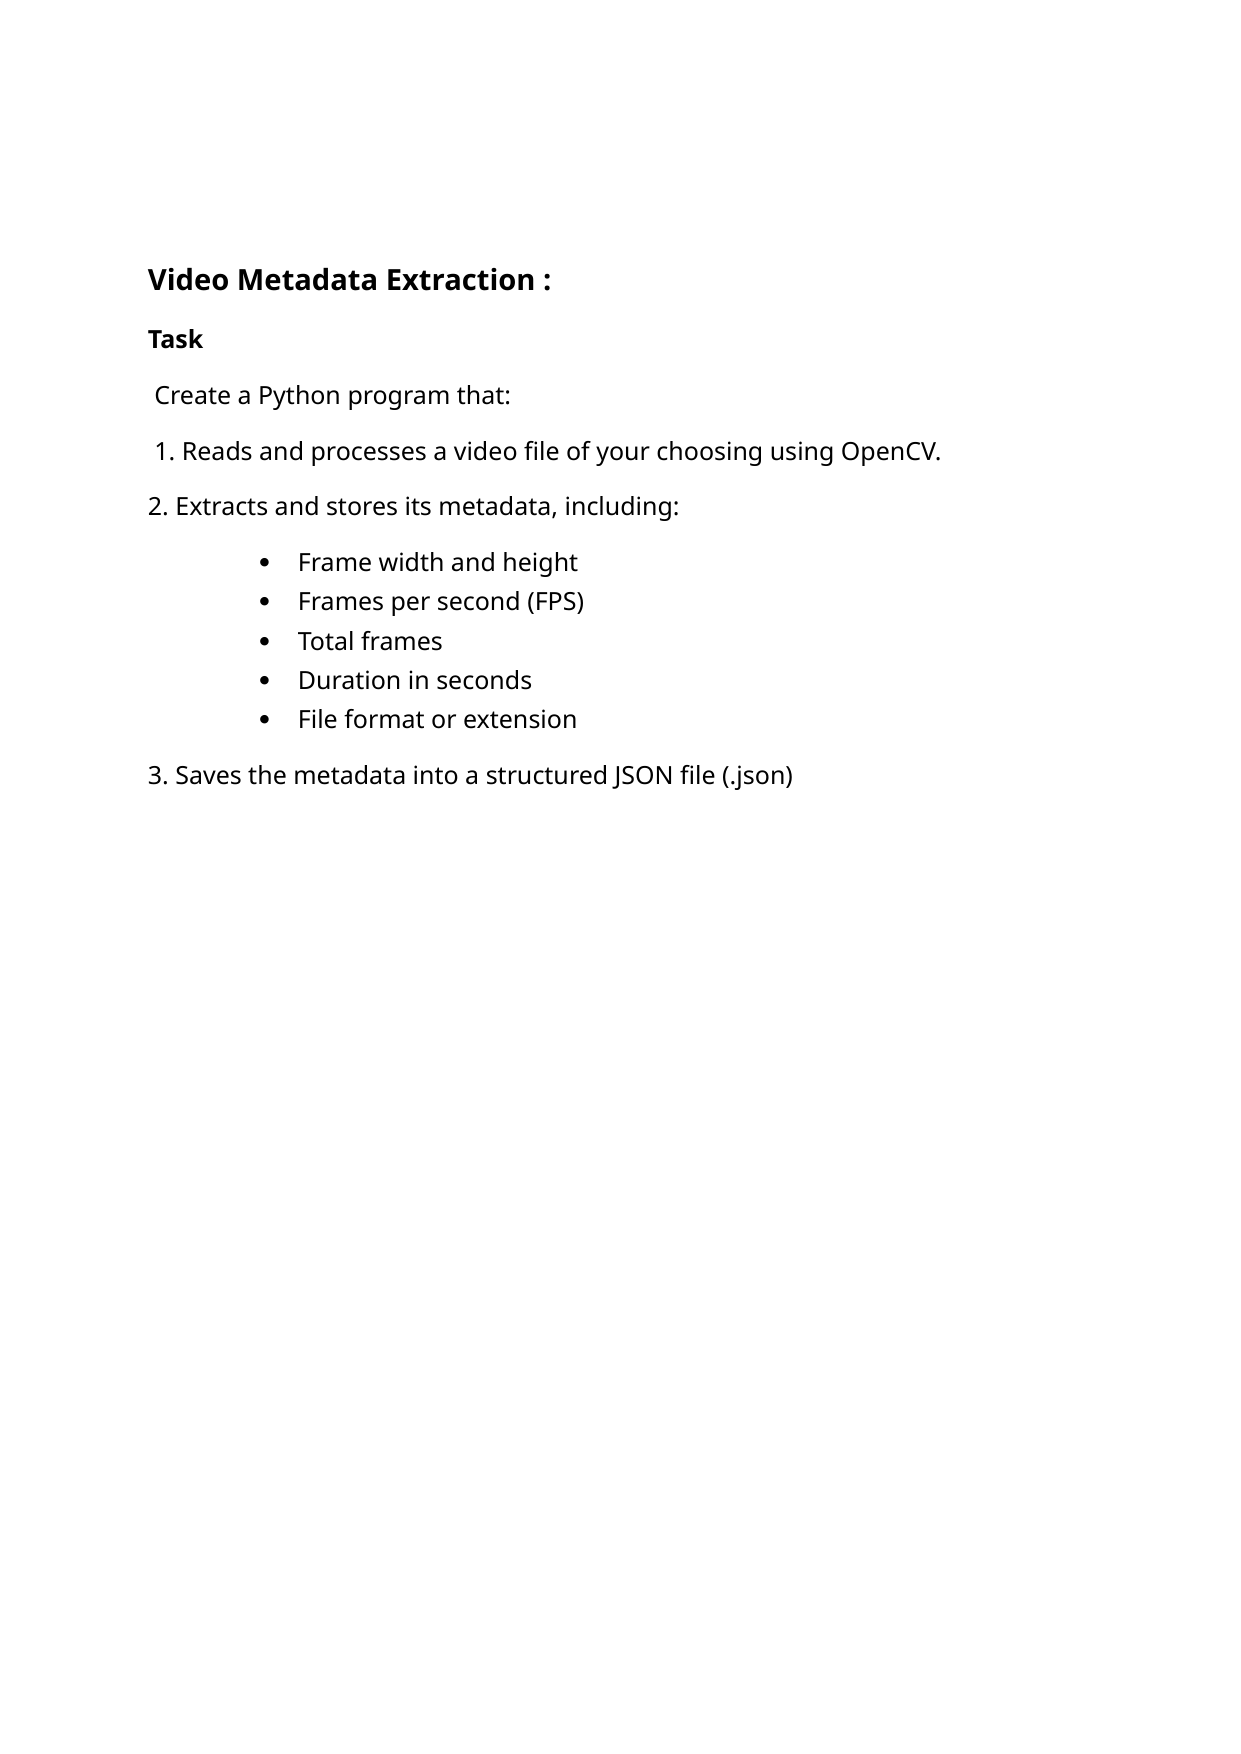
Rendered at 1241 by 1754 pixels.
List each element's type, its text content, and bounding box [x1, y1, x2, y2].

text Create a Python program that: [148, 377, 1093, 411]
text 2. Extracts and stores its metadata, including: [148, 489, 1093, 523]
text 3. Saves the metadata into a structured JSON file (.json) [148, 757, 1093, 791]
list Frames per second (FPS) [260, 584, 1093, 618]
text 1. Reads and processes a video file of your choosing using OpenCV. [148, 433, 1093, 467]
text Video Metadata Extraction : [148, 259, 1093, 299]
list File format or extension [260, 702, 1093, 736]
text Task [148, 322, 1093, 356]
list Duration in seconds [260, 662, 1093, 696]
list Total frames [260, 623, 1093, 657]
list Frame width and height [260, 545, 1093, 579]
